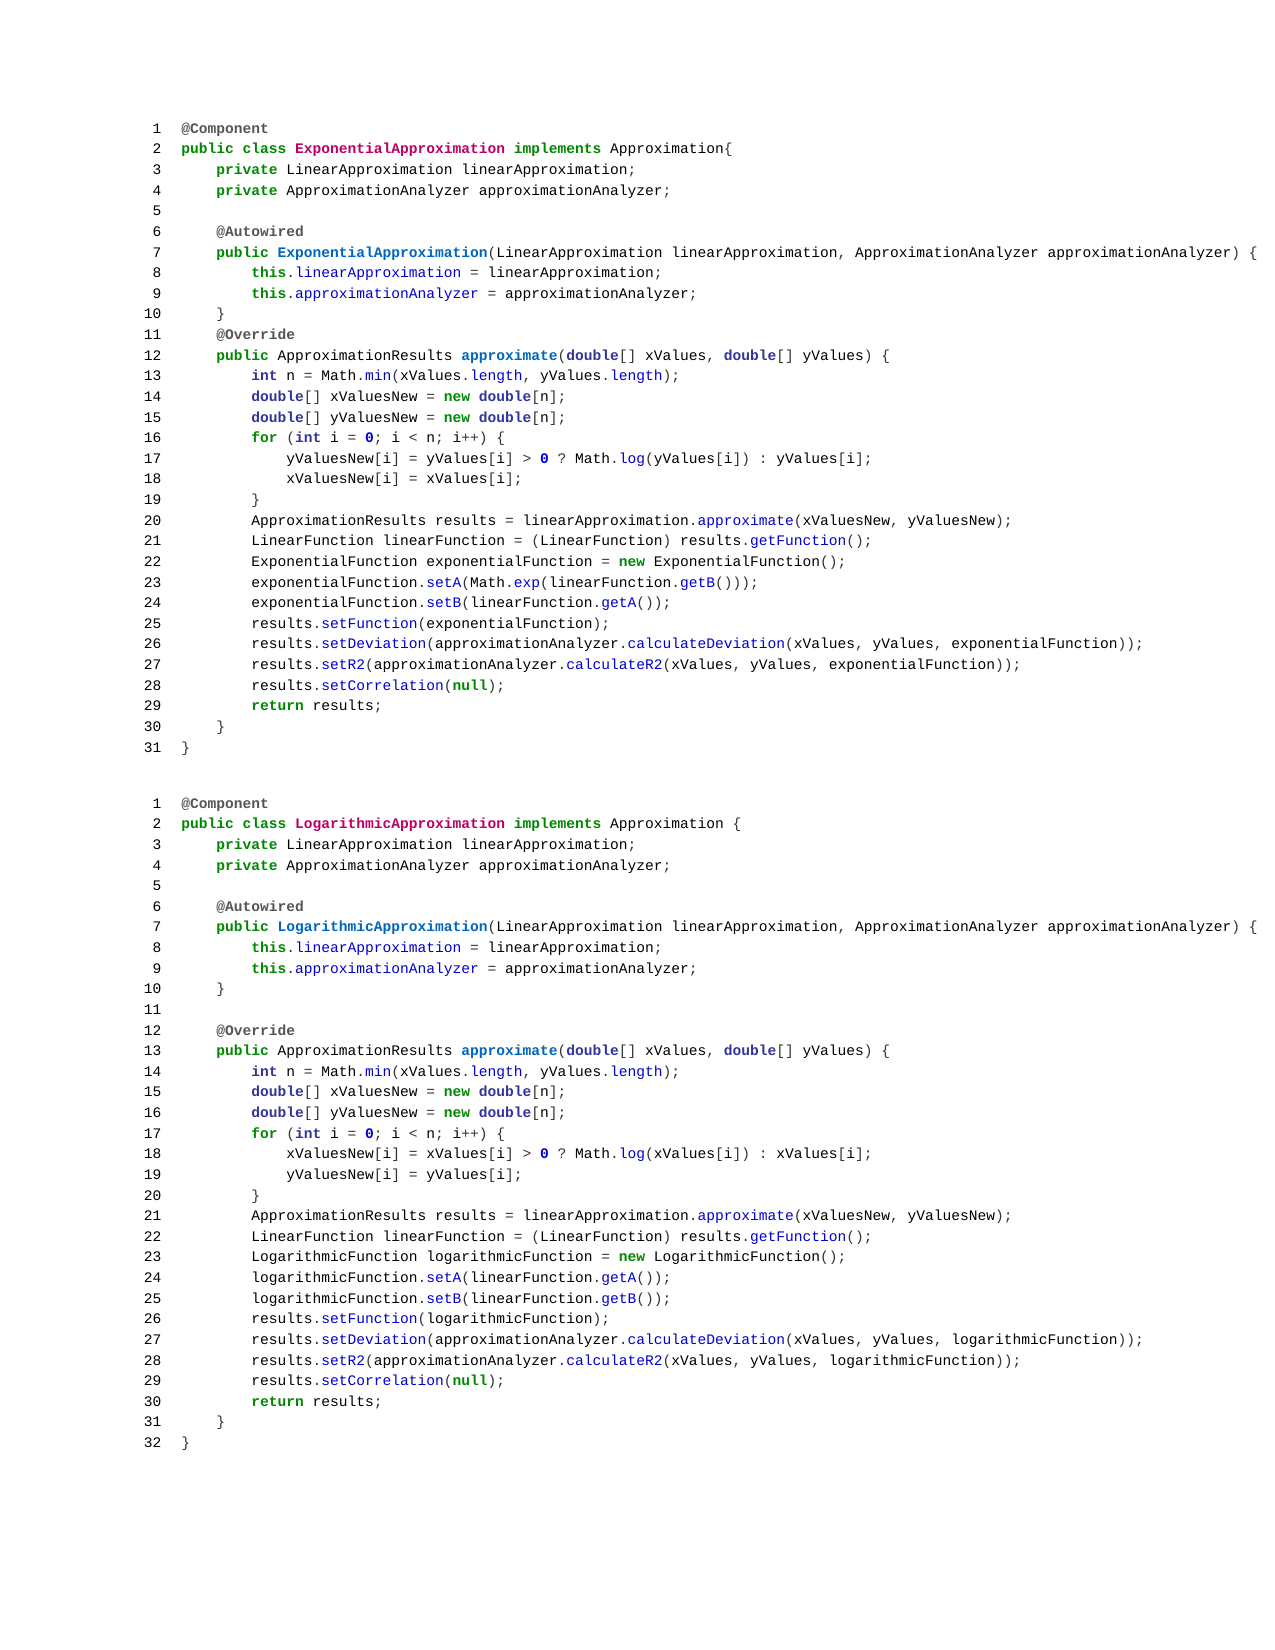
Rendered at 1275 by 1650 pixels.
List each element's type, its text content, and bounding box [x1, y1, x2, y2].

table_header 1 2 3 4 5 6 7 8 9 10 11 12 13 14 15 16 17 18 19 20 21 22 23 24 25 26 27 28 29 30 31 [141, 118, 178, 793]
table_header @Component public class LogarithmicApproximation implements Approximation { private LinearApproximation linearApproximation; private ApproximationAnalyzer approximationAnalyzer; @Autowired public LogarithmicApproximation(LinearApproximation linearApproximation, ApproximationAnalyzer approximationAnalyzer) { this.linearApproximation = linearApproximation; this.approximationAnalyzer = approximationAnalyzer; } @Override public ApproximationResults approximate(double[] xValues, double[] yValues) { int n = Math.min(xValues.length, yValues.length); double[] xValuesNew = new double[n]; double[] yValuesNew = new double[n]; for (int i = 0; i < n; i++) { xValuesNew[i] = xValues[i] > 0 ? Math.log(xValues[i]) : xValues[i]; yValuesNew[i] = yValues[i]; } ApproximationResults results = linearApproximation.approximate(xValuesNew, yValuesNew); LinearFunction linearFunction = (LinearFunction) results.getFunction(); LogarithmicFunction logarithmicFunction = new LogarithmicFunction(); logarithmicFunction.setA(linearFunction.getA()); logarithmicFunction.setB(linearFunction.getB()); results.setFunction(logarithmicFunction); results.setDeviation(approximationAnalyzer.calculateDeviation(xValues, yValues, logarithmicFunction)); results.setR2(approximationAnalyzer.calculateR2(xValues, yValues, logarithmicFunction)); results.setCorrelation(null); return results; } } [178, 793, 1275, 1488]
table_header 1 2 3 4 5 6 7 8 9 10 11 12 13 14 15 16 17 18 19 20 21 22 23 24 25 26 27 28 29 30 31 32 [141, 793, 178, 1488]
table_header @Component public class ExponentialApproximation implements Approximation{ private LinearApproximation linearApproximation; private ApproximationAnalyzer approximationAnalyzer; @Autowired public ExponentialApproximation(LinearApproximation linearApproximation, ApproximationAnalyzer approximationAnalyzer) { this.linearApproximation = linearApproximation; this.approximationAnalyzer = approximationAnalyzer; } @Override public ApproximationResults approximate(double[] xValues, double[] yValues) { int n = Math.min(xValues.length, yValues.length); double[] xValuesNew = new double[n]; double[] yValuesNew = new double[n]; for (int i = 0; i < n; i++) { yValuesNew[i] = yValues[i] > 0 ? Math.log(yValues[i]) : yValues[i]; xValuesNew[i] = xValues[i]; } ApproximationResults results = linearApproximation.approximate(xValuesNew, yValuesNew); LinearFunction linearFunction = (LinearFunction) results.getFunction(); ExponentialFunction exponentialFunction = new ExponentialFunction(); exponentialFunction.setA(Math.exp(linearFunction.getB())); exponentialFunction.setB(linearFunction.getA()); results.setFunction(exponentialFunction); results.setDeviation(approximationAnalyzer.calculateDeviation(xValues, yValues, exponentialFunction)); results.setR2(approximationAnalyzer.calculateR2(xValues, yValues, exponentialFunction)); results.setCorrelation(null); return results; } } [178, 118, 1275, 793]
